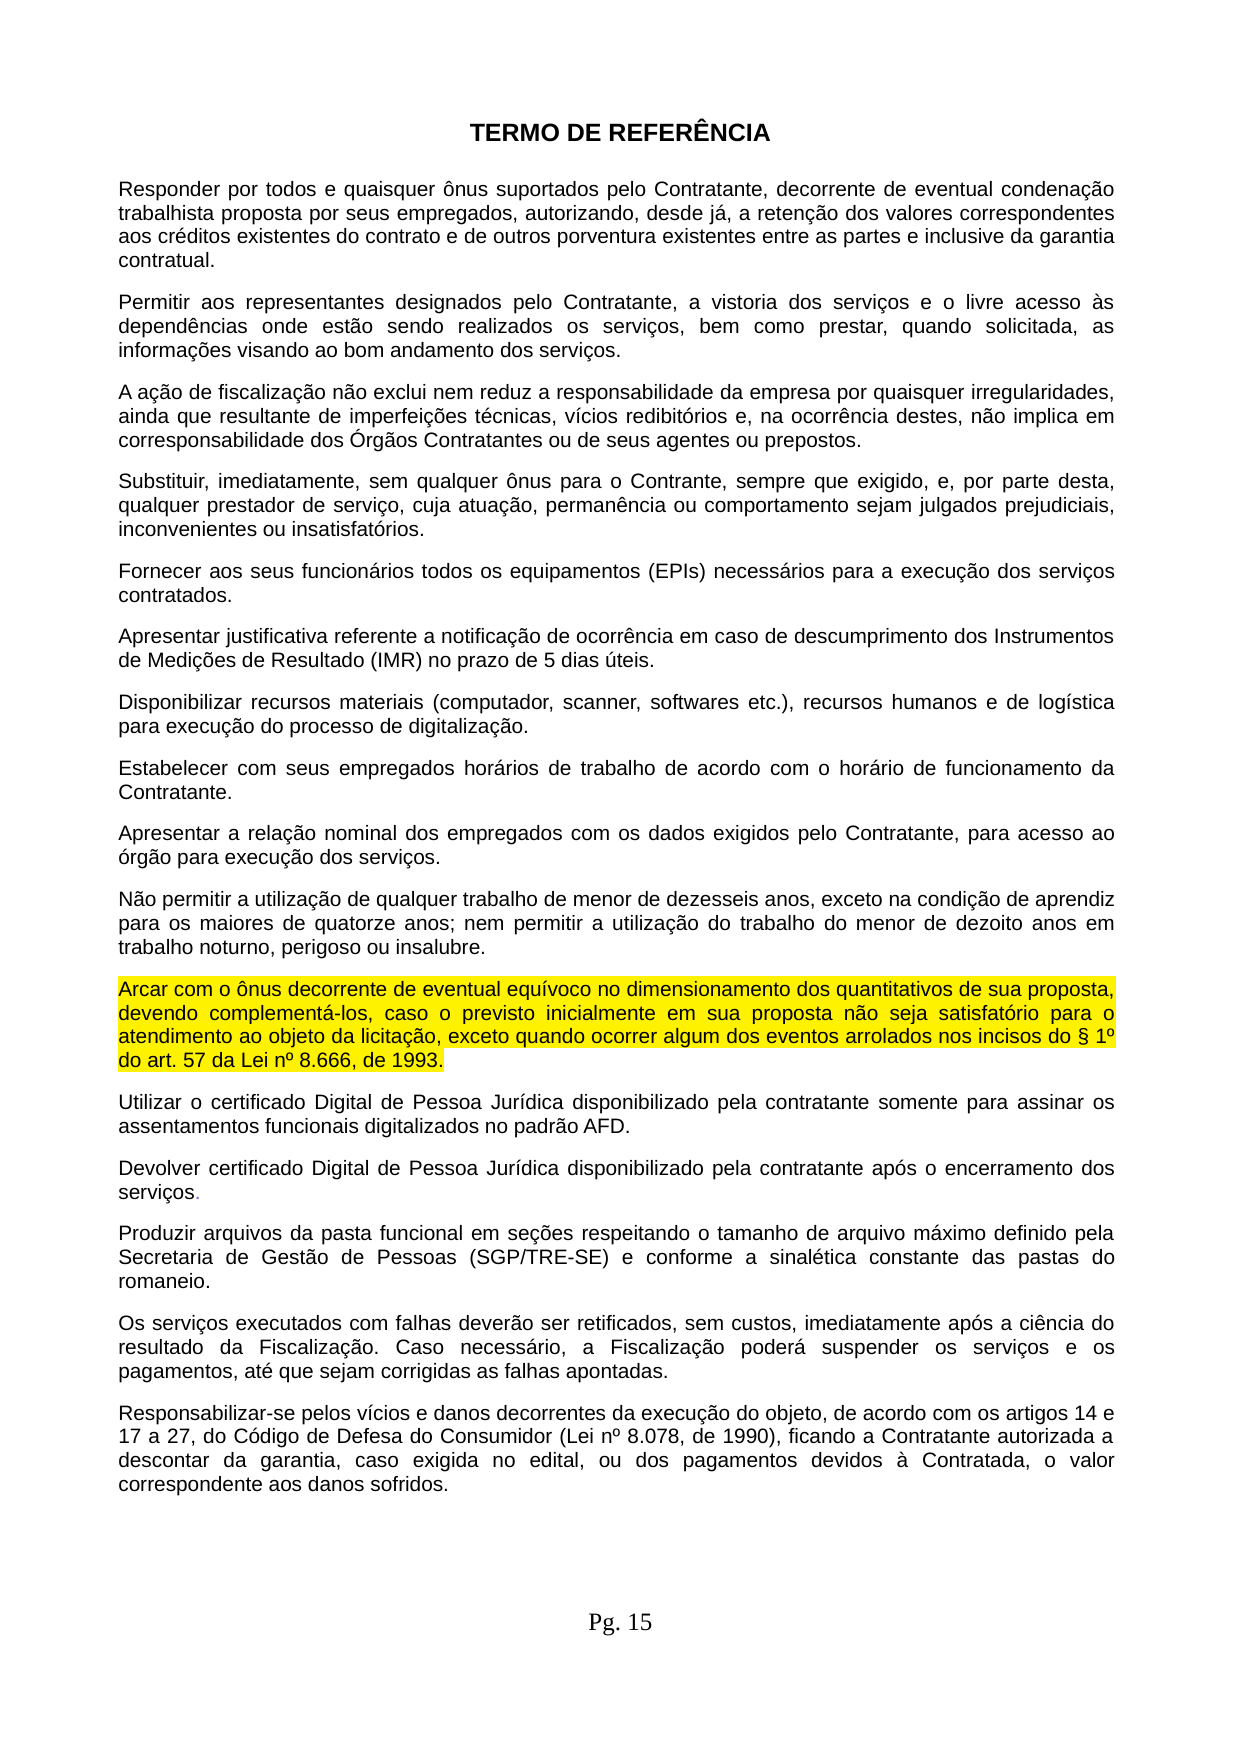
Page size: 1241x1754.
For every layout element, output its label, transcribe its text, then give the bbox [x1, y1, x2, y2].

text Permitir aos representantes designados pelo Contratante, a vistoria dos serviços e o livre acesso às dependências onde estão sendo realizados os serviços, bem como prestar, quando solicitada, as informações visando ao bom andamento dos serviços. [118, 290, 1116, 362]
text Estabelecer com seus empregados horários de trabalho de acordo com o horário de funcionamento da Contratante. [118, 756, 1116, 803]
text Devolver certificado Digital de Pessoa Jurídica disponibilizado pela contratante após o encerramento dos serviços. [118, 1156, 1116, 1203]
text Substituir, imediatamente, sem qualquer ônus para o Contrante, sempre que exigido, e, por parte desta, qualquer prestador de serviço, cuja atuação, permanência ou comportamento sejam julgados prejudiciais, inconvenientes ou insatisfatórios. [118, 469, 1116, 541]
text Responsabilizar-se pelos vícios e danos decorrentes da execução do objeto, de acordo com os artigos 14 e 17 a 27, do Código de Defesa do Consumidor (Lei nº 8.078, de 1990), ficando a Contratante autorizada a descontar da garantia, caso exigida no edital, ou dos pagamentos devidos à Contratada, o valor correspondente aos danos sofridos. [118, 1400, 1116, 1496]
text Apresentar justificativa referente a notificação de ocorrência em caso de descumprimento dos Instrumentos de Medições de Resultado (IMR) no prazo de 5 dias úteis. [118, 624, 1116, 672]
text Utilizar o certificado Digital de Pessoa Jurídica disponibilizado pela contratante somente para assinar os assentamentos funcionais digitalizados no padrão AFD. [118, 1090, 1116, 1138]
text A ação de fiscalização não exclui nem reduz a responsabilidade da empresa por quaisquer irregularidades, ainda que resultante de imperfeições técnicas, vícios redibitórios e, na ocorrência destes, não implica em corresponsabilidade dos Órgãos Contratantes ou de seus agentes ou prepostos. [118, 379, 1116, 451]
text Não permitir a utilização de qualquer trabalho de menor de dezesseis anos, exceto na condição de aprendiz para os maiores de quatorze anos; nem permitir a utilização do trabalho do menor de dezoito anos em trabalho noturno, perigoso ou insalubre. [118, 887, 1116, 959]
text Disponibilizar recursos materiais (computador, scanner, softwares etc.), recursos humanos e de logística para execução do processo de digitalização. [118, 690, 1116, 738]
text Produzir arquivos da pasta funcional em seções respeitando o tamanho de arquivo máximo definido pela Secretaria de Gestão de Pessoas (SGP/TRE-SE) e conforme a sinalética constante das pastas do romaneio. [118, 1221, 1116, 1293]
text Fornecer aos seus funcionários todos os equipamentos (EPIs) necessários para a execução dos serviços contratados. [118, 559, 1116, 607]
text Os serviços executados com falhas deverão ser retificados, sem custos, imediatamente após a ciência do resultado da Fiscalização. Caso necessário, a Fiscalização poderá suspender os serviços e os pagamentos, até que sejam corrigidas as falhas apontadas. [118, 1311, 1116, 1383]
text Arcar com o ônus decorrente de eventual equívoco no dimensionamento dos quantitativos de sua proposta, devendo complementá-los, caso o previsto inicialmente em sua proposta não seja satisfatório para o atendimento ao objeto da licitação, exceto quando ocorrer algum dos eventos arrolados nos incisos do § 1º do art. 57 da Lei nº 8.666, de 1993. [118, 976, 1116, 1072]
text Responder por todos e quaisquer ônus suportados pelo Contratante, decorrente de eventual condenação trabalhista proposta por seus empregados, autorizando, desde já, a retenção dos valores correspondentes aos créditos existentes do contrato e de outros porventura existentes entre as partes e inclusive da garantia contratual. [118, 176, 1116, 272]
text Apresentar a relação nominal dos empregados com os dados exigidos pelo Contratante, para acesso ao órgão para execução dos serviços. [118, 821, 1116, 869]
